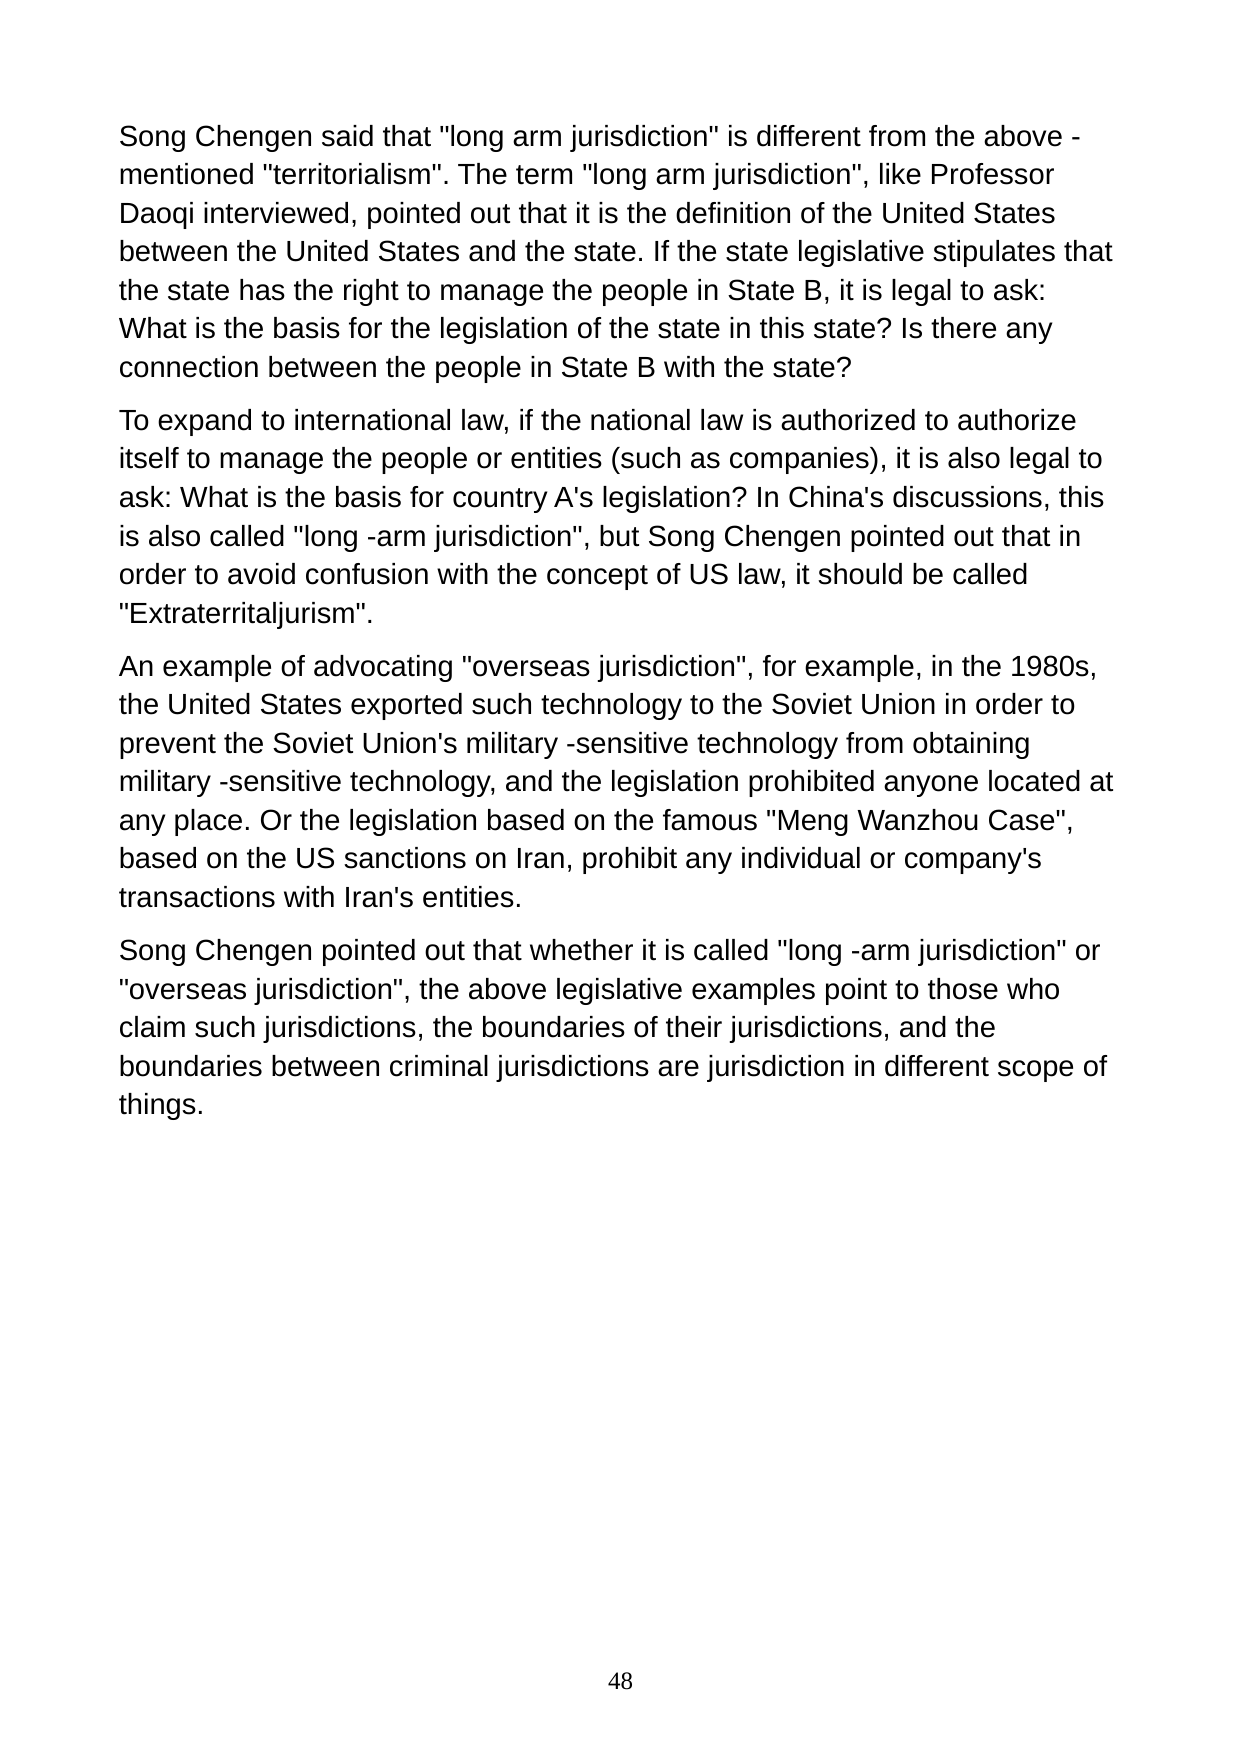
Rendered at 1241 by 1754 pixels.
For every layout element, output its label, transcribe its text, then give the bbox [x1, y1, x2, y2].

text Song Chengen pointed out that whether it is called "long -arm jurisdiction" or "overseas jurisdiction", the above legislative examples point to those who claim such jurisdictions, the boundaries of their jurisdictions, and the boundaries between criminal jurisdictions are jurisdiction in different scope of things. [118, 933, 1122, 1121]
text An example of advocating "overseas jurisdiction", for example, in the 1980s, the United States exported such technology to the Soviet Union in order to prevent the Soviet Union's military -sensitive technology from obtaining military -sensitive technology, and the legislation prohibited anyone located at any place. Or the legislation based on the famous "Meng Wanzhou Case", based on the US sanctions on Iran, prohibit any individual or company's transactions with Iran's entities. [118, 649, 1122, 913]
text To expand to international law, if the national law is authorized to authorize itself to manage the people or entities (such as companies), it is also legal to ask: What is the basis for country A's legislation? In China's discussions, this is also called "long -arm jurisdiction", but Song Chengen pointed out that in order to avoid confusion with the concept of US law, it should be called "Extraterritaljurism". [118, 403, 1122, 629]
text Song Chengen said that "long arm jurisdiction" is different from the above -mentioned "territorialism". The term "long arm jurisdiction", like Professor Daoqi interviewed, pointed out that it is the definition of the United States between the United States and the state. If the state legislative stipulates that the state has the right to manage the people in State B, it is legal to ask: What is the basis for the legislation of the state in this state? Is there any connection between the people in State B with the state? [118, 118, 1122, 383]
